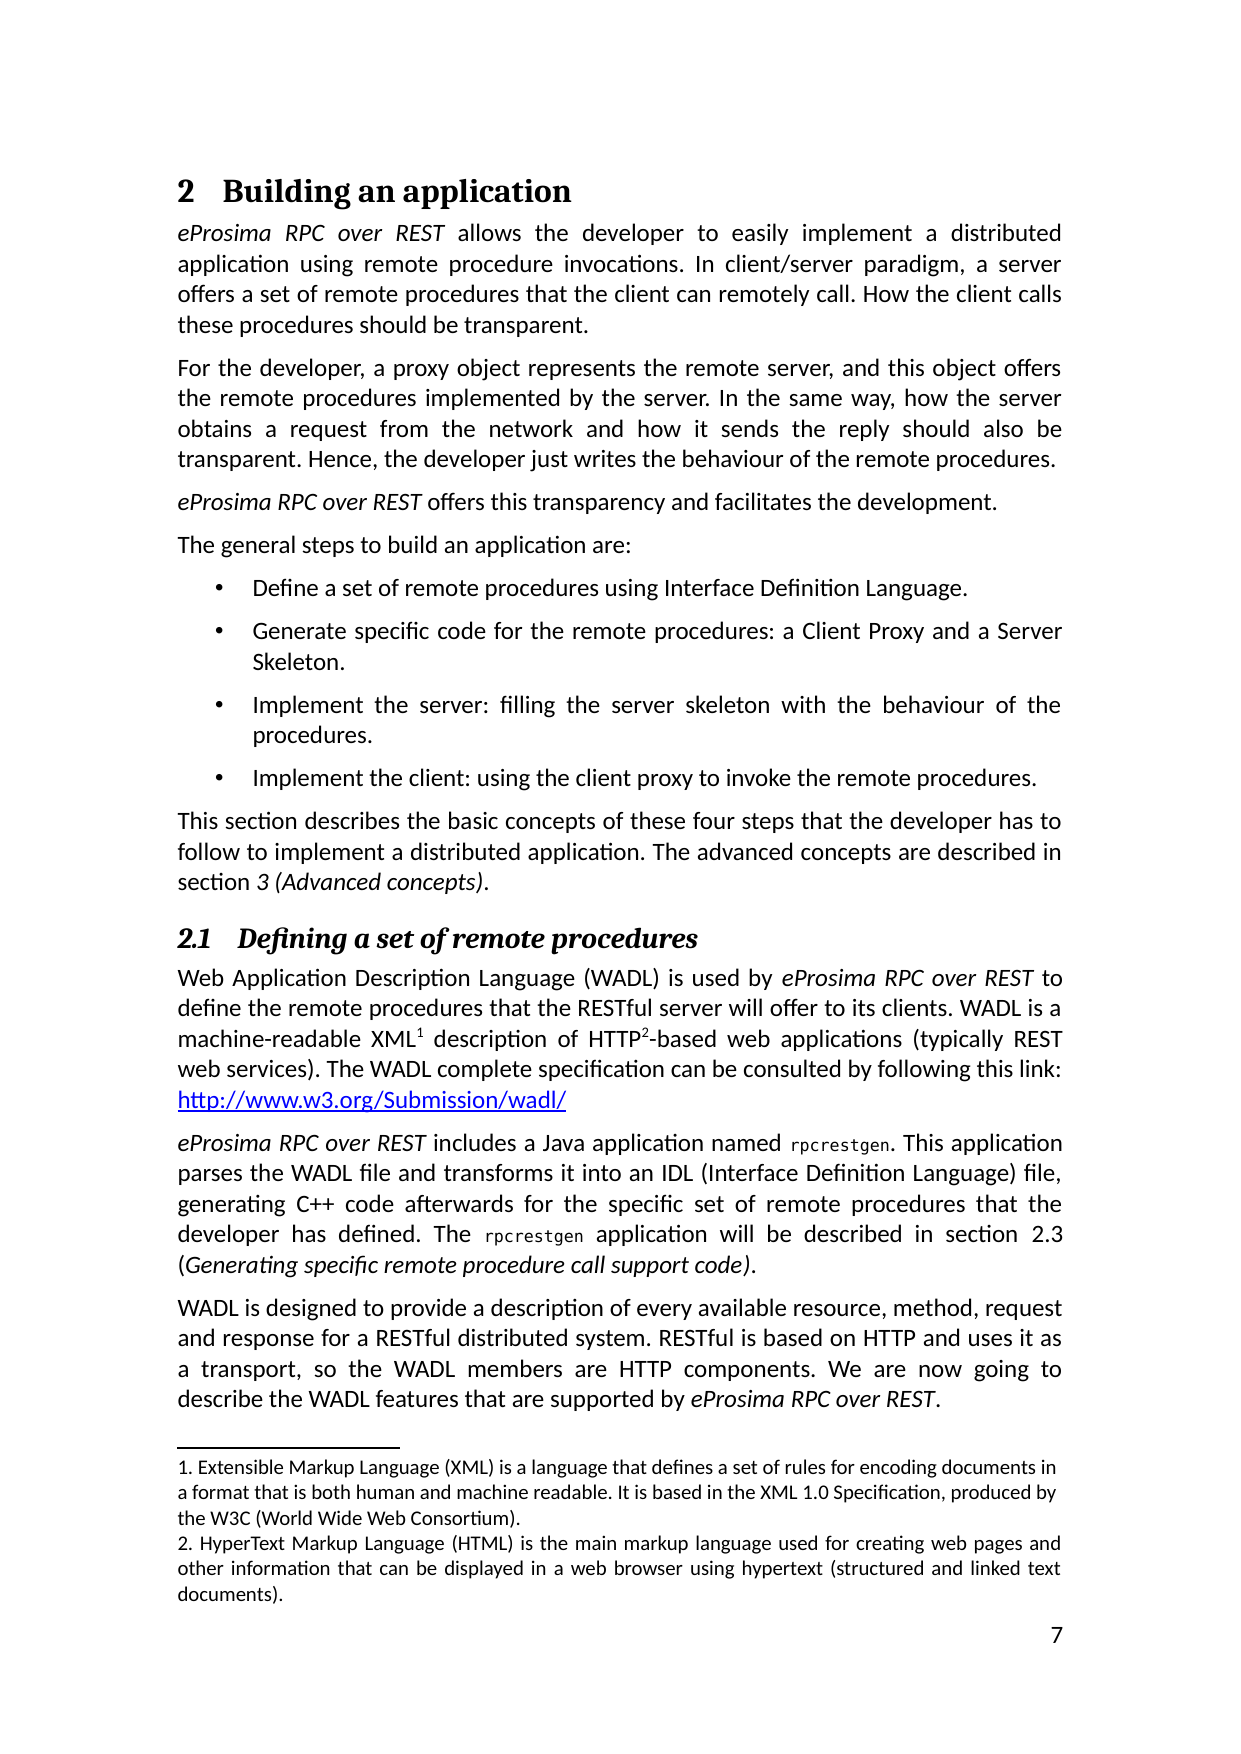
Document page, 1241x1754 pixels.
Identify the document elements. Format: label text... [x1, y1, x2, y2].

text eProsima RPC over REST offers this transparency and facilitates the development. [177, 486, 1063, 517]
subtitle Building an application [177, 173, 1063, 211]
text The general steps to build an application are: [177, 529, 1063, 560]
subtitle Defining a set of remote procedures [177, 922, 1063, 956]
text eProsima RPC over REST includes a Java application named rpcrestgen. This application parses the WADL file and transforms it into an IDL (Interface Definition Language) file, generating C++ code afterwards for the specific set of remote procedures that the developer has defined. The rpcrestgen application will be described in section 2.3 (Generating specific remote procedure call support code). [177, 1127, 1063, 1279]
list Generate specific code for the remote procedures: a Client Proxy and a Server Skeleton. [215, 615, 1063, 676]
list Implement the server: filling the server skeleton with the behaviour of the procedures. [215, 689, 1063, 750]
text eProsima RPC over REST allows the developer to easily implement a distributed application using remote procedure invocations. In client/server paradigm, a server offers a set of remote procedures that the client can remotely call. How the client calls these procedures should be transparent. [177, 217, 1063, 339]
text This section describes the basic concepts of these four steps that the developer has to follow to implement a distributed application. The advanced concepts are described in section 3 (Advanced concepts). [177, 806, 1063, 897]
list Implement the client: using the client proxy to invoke the remote procedures. [215, 762, 1063, 793]
text For the developer, a proxy object represents the remote server, and this object offers the remote procedures implemented by the server. In the same way, how the server obtains a request from the network and how it sends the reply should also be transparent. Hence, the developer just writes the behaviour of the remote procedures. [177, 352, 1063, 474]
text Web Application Description Language (WADL) is used by eProsima RPC over REST to define the remote procedures that the RESTful server will offer to its clients. WADL is a machine-readable XML description of HTTP-based web applications (typically REST web services). The WADL complete specification can be consulted by following this link: http://www.w3.org/Submission/wadl/ [177, 962, 1063, 1114]
list Define a set of remote procedures using Interface Definition Language. [215, 572, 1063, 603]
text WADL is designed to provide a description of every available resource, method, request and response for a RESTful distributed system. RESTful is based on HTTP and uses it as a transport, so the WADL members are HTTP components. We are now going to describe the WADL features that are supported by eProsima RPC over REST. [177, 1292, 1063, 1414]
text . HyperText Markup Language (HTML) is the main markup language used for creating web pages and other information that can be displayed in a web browser using hypertext (structured and linked text documents). [177, 1530, 1063, 1606]
text . Extensible Markup Language (XML) is a language that defines a set of rules for encoding documents in a format that is both human and machine readable. It is based in the XML 1.0 Specification, produced by the W3C (World Wide Web Consortium). [177, 1454, 1063, 1530]
